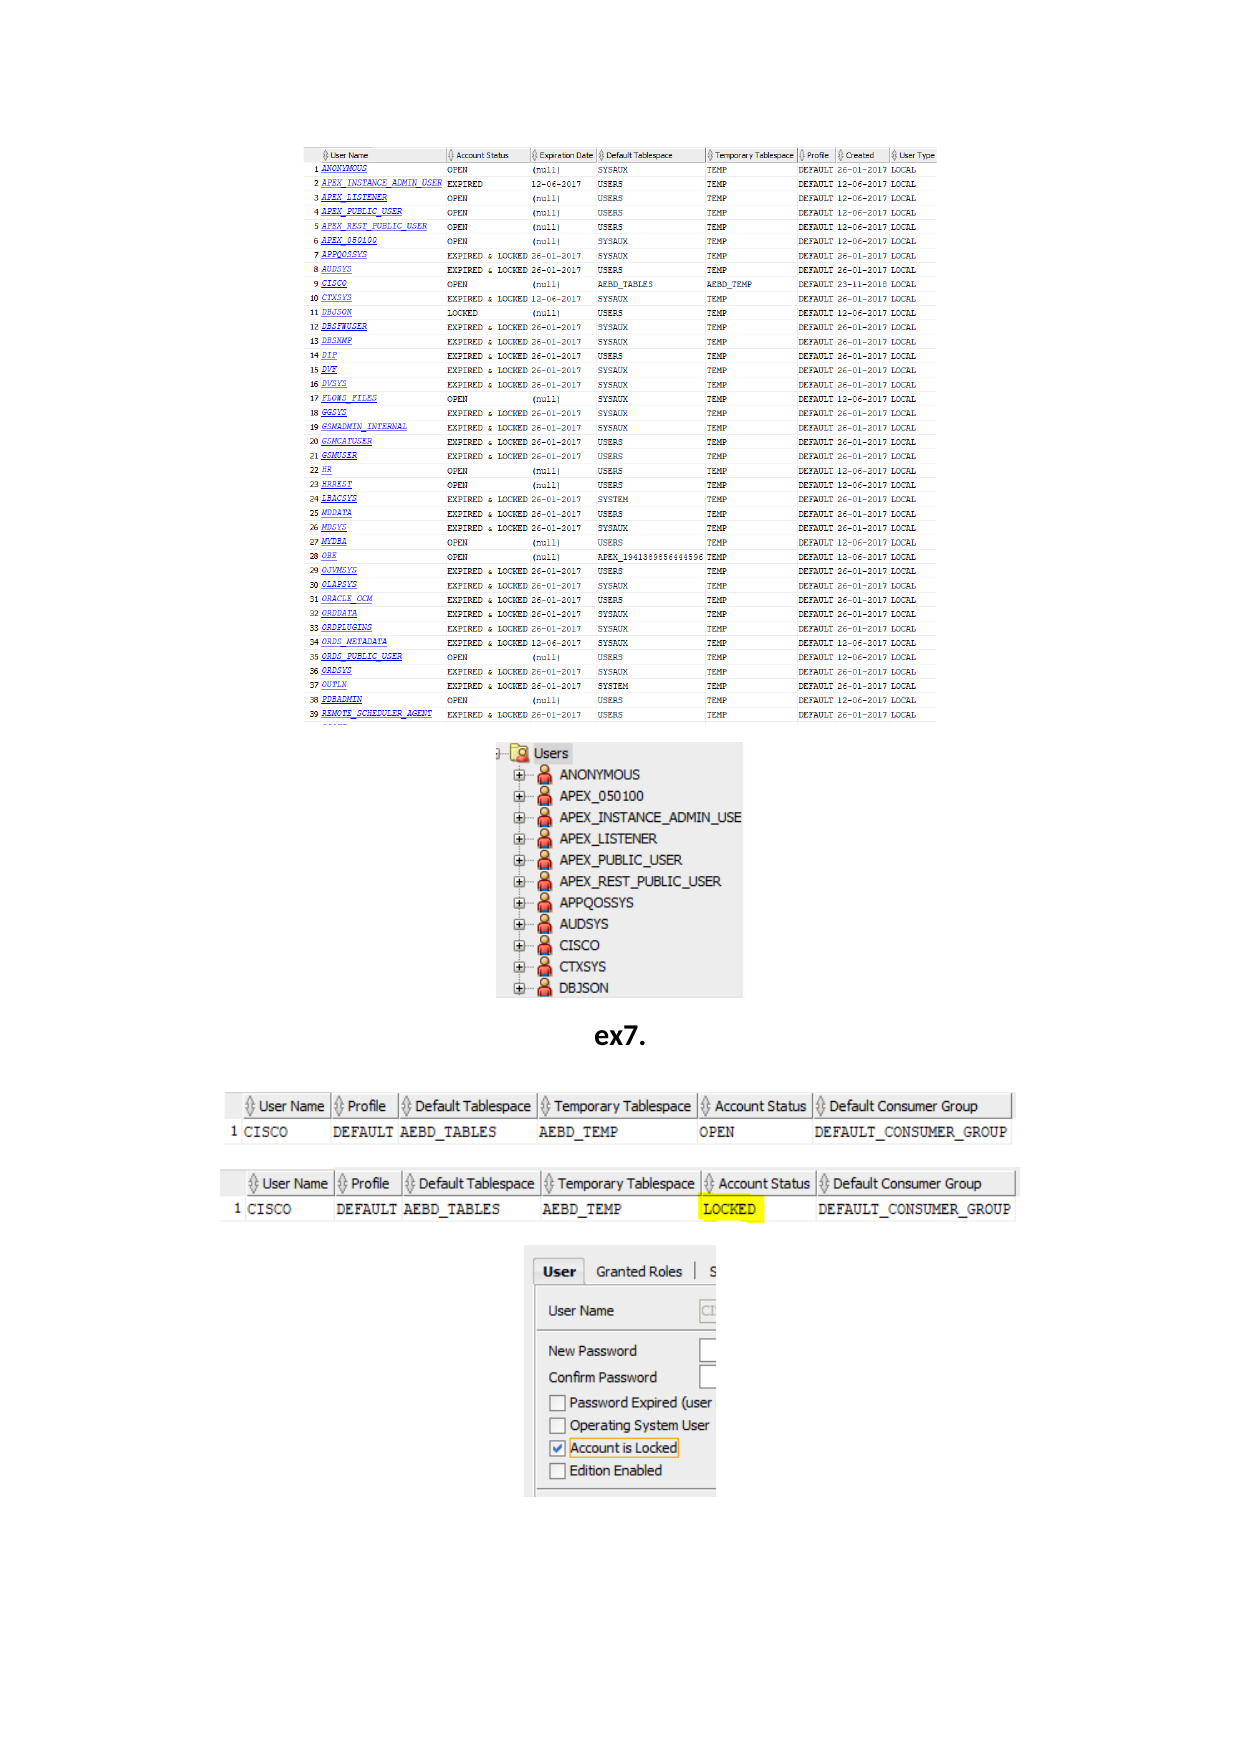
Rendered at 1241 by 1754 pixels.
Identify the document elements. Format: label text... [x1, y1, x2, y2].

text ex7. [177, 1016, 1063, 1072]
